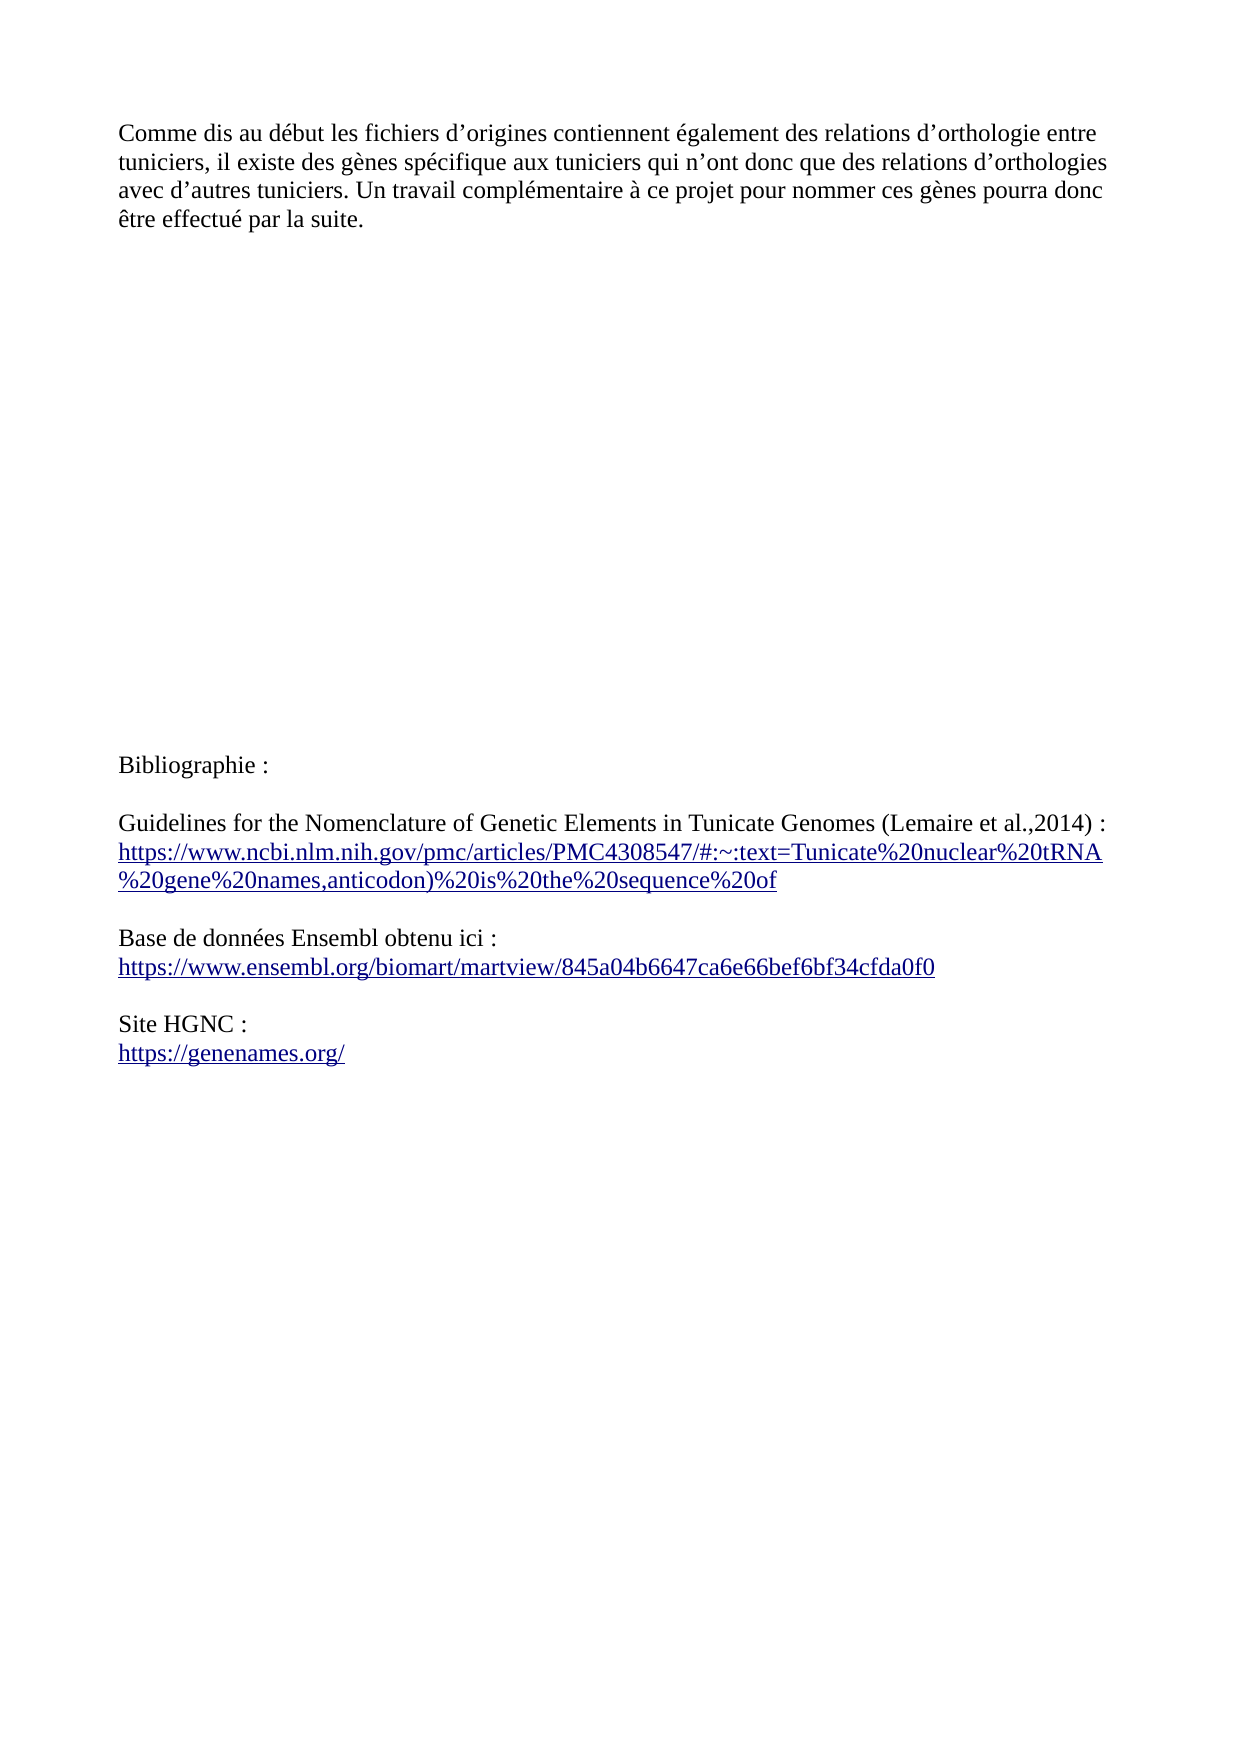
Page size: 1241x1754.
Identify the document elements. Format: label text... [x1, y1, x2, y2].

text Bibliographie : [118, 751, 1122, 779]
text Base de données Ensembl obtenu ici : [118, 923, 1122, 952]
text https://www.ensembl.org/biomart/martview/845a04b6647ca6e66bef6bf34cfda0f0 [118, 952, 1122, 981]
text Comme dis au début les fichiers d’origines contiennent également des relations d’orthologie entre tuniciers, il existe des gènes spécifique aux tuniciers qui n’ont donc que des relations d’orthologies avec d’autres tuniciers. Un travail complémentaire à ce projet pour nommer ces gènes pourra donc être effectué par la suite. [118, 118, 1122, 233]
text https://genenames.org/ [118, 1038, 1122, 1067]
text Site HGNC : [118, 1009, 1122, 1038]
text https://www.ncbi.nlm.nih.gov/pmc/articles/PMC4308547/#:~:text=Tunicate%20nuclear%20tRNA%20gene%20names,anticodon)%20is%20the%20sequence%20of [118, 837, 1122, 894]
text Guidelines for the Nomenclature of Genetic Elements in Tunicate Genomes (Lemaire et al.,2014) : [118, 808, 1122, 837]
